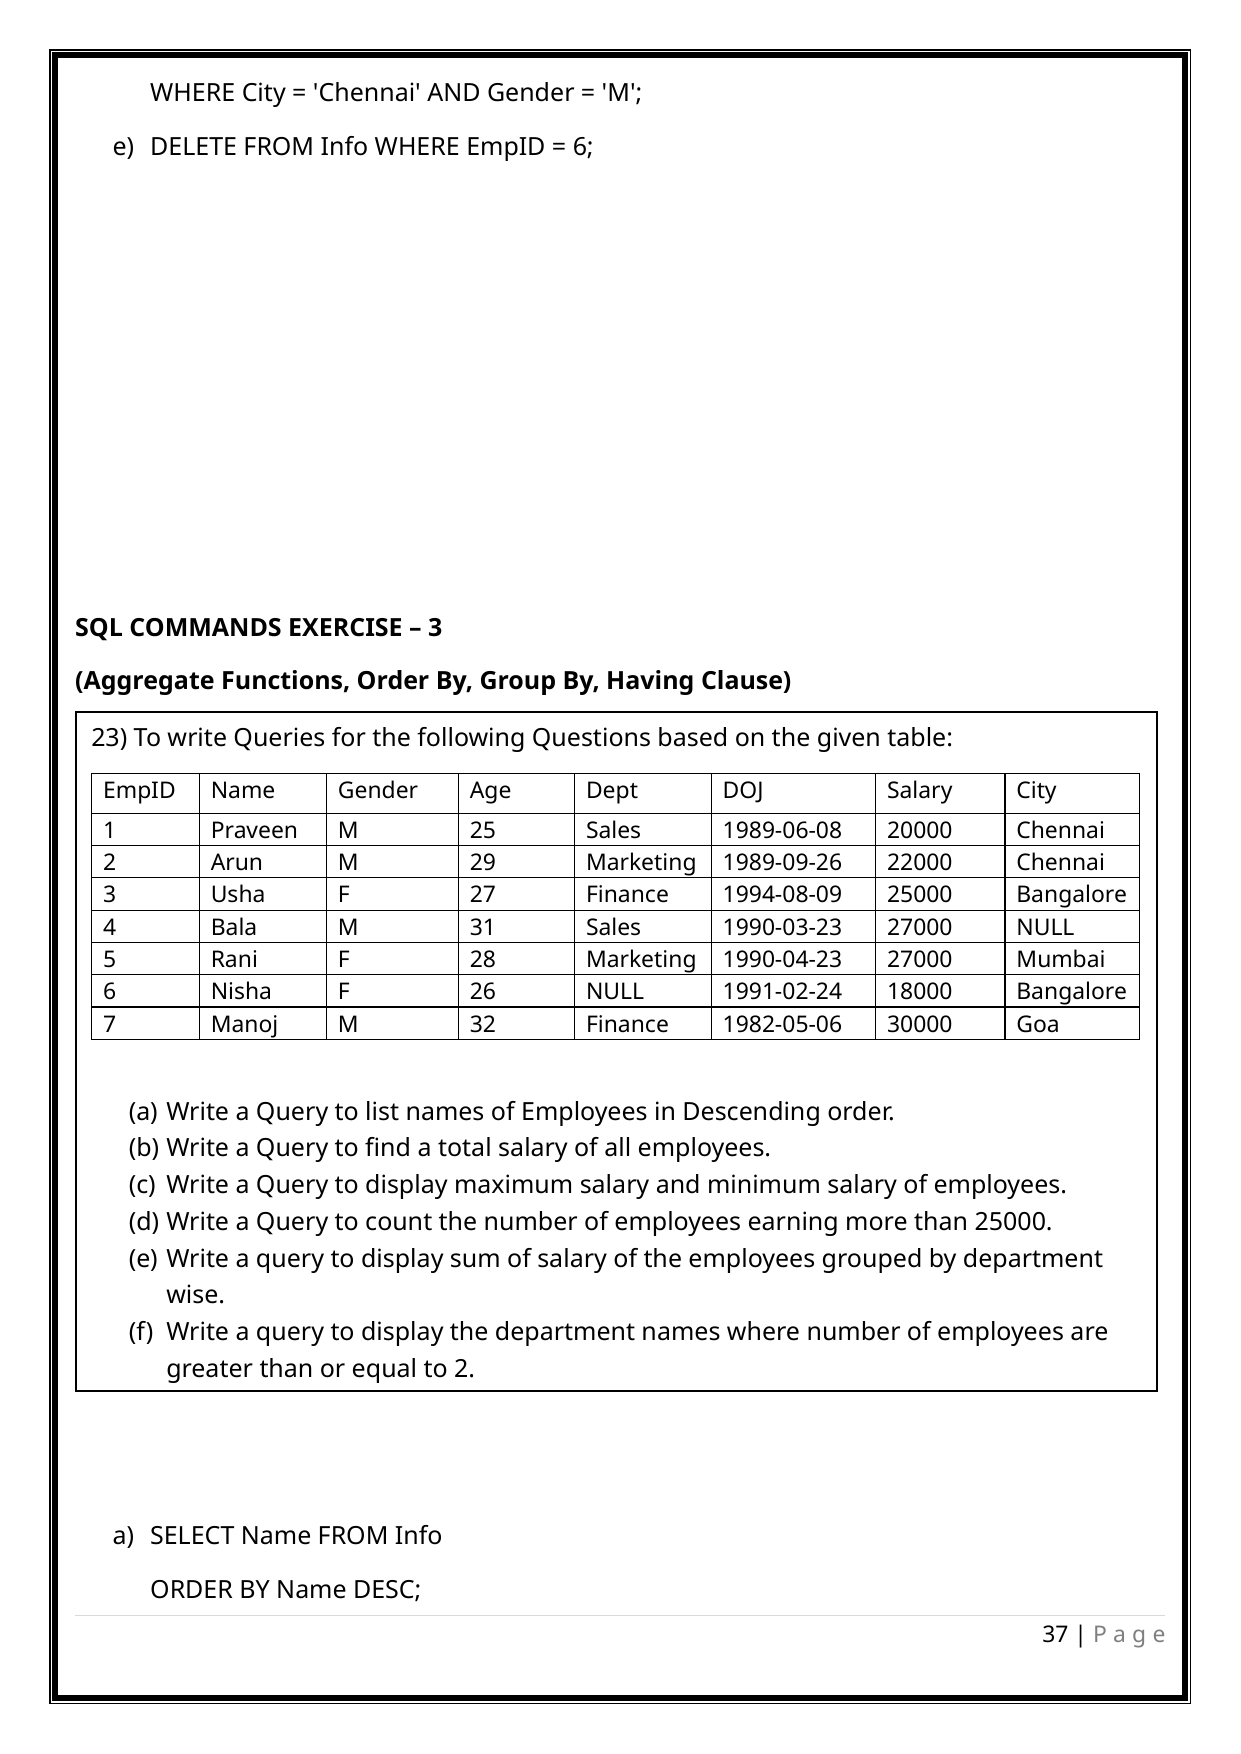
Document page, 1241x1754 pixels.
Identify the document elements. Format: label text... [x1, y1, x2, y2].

text ORDER BY Name DESC; [150, 1571, 1165, 1605]
text 23) To write Queries for the following Questions based on the given table: [91, 719, 1142, 753]
text Marketing [586, 846, 700, 877]
text NULL [586, 975, 700, 1006]
text Praveen [211, 814, 315, 845]
text Name [211, 774, 315, 805]
text 1990-03-23 [722, 911, 864, 942]
text Salary [887, 774, 994, 805]
text M [338, 846, 447, 877]
text Arun [211, 846, 315, 877]
list Write a Query to find a total salary of all employees. [128, 1130, 1142, 1164]
text 20000 [887, 814, 994, 845]
text M [338, 911, 447, 942]
text City [1016, 774, 1128, 805]
text EmpID [103, 774, 188, 805]
text 6 [103, 975, 188, 1006]
text NULL [1016, 911, 1128, 942]
text 7 [103, 1008, 188, 1039]
text SQL COMMANDS EXERCISE – 3 [75, 609, 1165, 643]
text Mumbai [1016, 943, 1128, 974]
text 25 [469, 814, 563, 845]
text Chennai [1016, 846, 1128, 877]
text F [338, 943, 447, 974]
text 27000 [887, 911, 994, 942]
list Write a Query to count the number of employees earning more than 25000. [128, 1203, 1142, 1238]
text 5 [103, 943, 188, 974]
text Goa [1016, 1008, 1128, 1039]
text Sales [586, 911, 700, 942]
list Write a Query to display maximum salary and minimum salary of employees. [128, 1167, 1142, 1201]
text 32 [469, 1008, 563, 1039]
text 1990-04-23 [722, 943, 864, 974]
text Marketing [586, 943, 700, 974]
text Gender [338, 774, 447, 805]
text Rani [211, 943, 315, 974]
text Dept [586, 774, 700, 805]
text WHERE City = 'Chennai' AND Gender = 'M'; [150, 75, 1165, 109]
text DOJ [722, 774, 864, 805]
text Nisha [211, 975, 315, 1006]
list DELETE FROM Info WHERE EmpID = 6; [112, 128, 1165, 162]
list SELECT Name FROM Info [112, 1518, 1165, 1552]
text 1 [103, 814, 188, 845]
text 26 [469, 975, 563, 1006]
text (Aggregate Functions, Order By, Group By, Having Clause) [75, 663, 1165, 697]
text Age [469, 774, 563, 805]
text 1994-08-09 [722, 878, 864, 909]
text 1989-06-08 [722, 814, 864, 845]
list Write a query to display sum of salary of the employees grouped by department wise. [128, 1240, 1142, 1311]
text Manoj [211, 1008, 315, 1039]
text 30000 [887, 1008, 994, 1039]
text Sales [586, 814, 700, 845]
text Bangalore [1016, 975, 1128, 1006]
text 2 [103, 846, 188, 877]
text Chennai [1016, 814, 1128, 845]
text 28 [469, 943, 563, 974]
list Write a query to display the department names where number of employees are greater than or equal to 2. [128, 1314, 1142, 1384]
text Bala [211, 911, 315, 942]
text Usha [211, 878, 315, 909]
text 4 [103, 911, 188, 942]
text 31 [469, 911, 563, 942]
text 27 [469, 878, 563, 909]
text 22000 [887, 846, 994, 877]
text 1989-09-26 [722, 846, 864, 877]
text F [338, 975, 447, 1006]
text M [338, 814, 447, 845]
text 1982-05-06 [722, 1008, 864, 1039]
text 1991-02-24 [722, 975, 864, 1006]
list Write a Query to list names of Employees in Descending order. [128, 1093, 1142, 1127]
text M [338, 1008, 447, 1039]
text Finance [586, 1008, 700, 1039]
text 18000 [887, 975, 994, 1006]
text 27000 [887, 943, 994, 974]
text 25000 [887, 878, 994, 909]
text 3 [103, 878, 188, 909]
text 29 [469, 846, 563, 877]
text Bangalore [1016, 878, 1128, 909]
text Finance [586, 878, 700, 909]
text F [338, 878, 447, 909]
